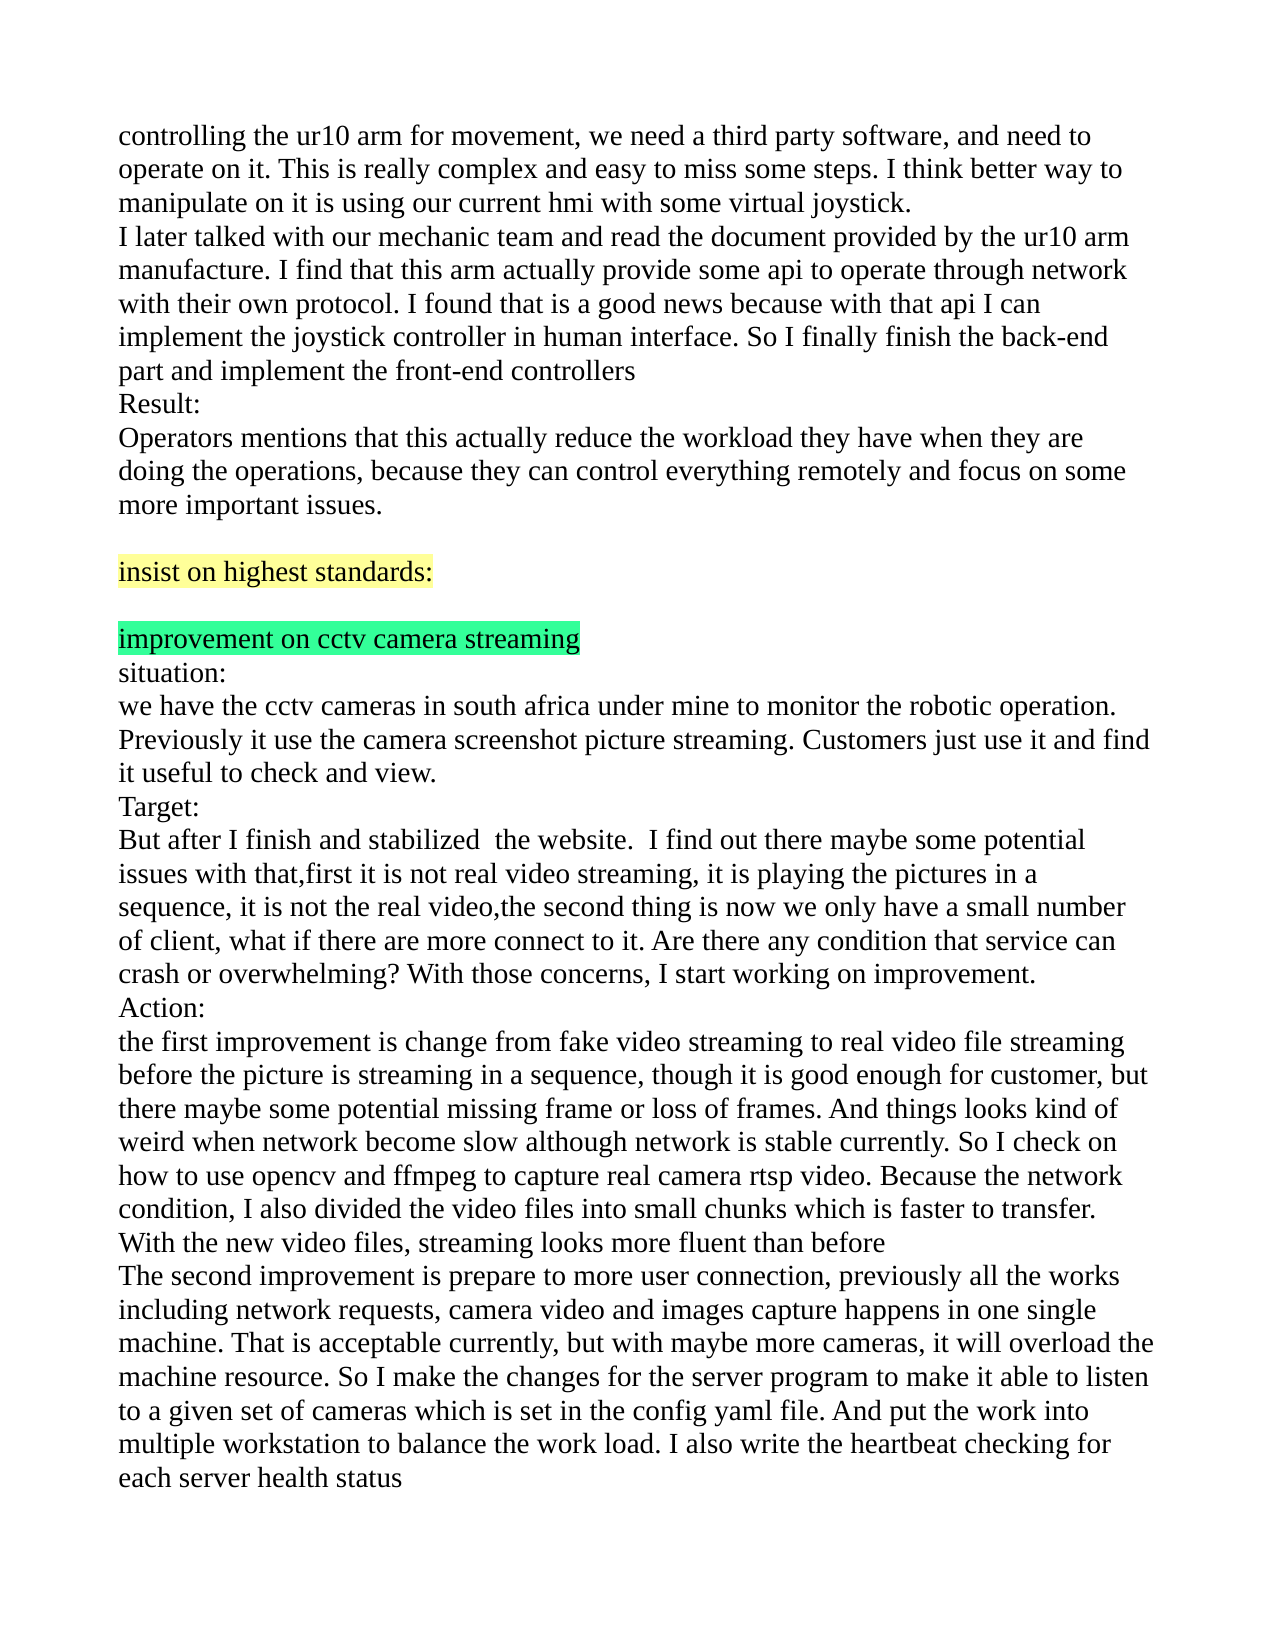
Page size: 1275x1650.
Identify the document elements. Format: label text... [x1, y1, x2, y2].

text before the picture is streaming in a sequence, though it is good enough for customer, but there maybe some potential missing frame or loss of frames. And things looks kind of weird when network become slow although network is stable currently. So I check on how to use opencv and ffmpeg to capture real camera rtsp video. Because the network condition, I also divided the video files into small chunks which is faster to transfer. With the new video files, streaming looks more fluent than before [118, 1057, 1157, 1258]
text Action: [118, 990, 1157, 1024]
text Operators mentions that this actually reduce the workload they have when they are doing the operations, because they can control everything remotely and focus on some more important issues. [118, 420, 1157, 521]
text the first improvement is change from fake video streaming to real video file streaming [118, 1024, 1157, 1057]
text Target: [118, 789, 1157, 822]
text situation: [118, 655, 1157, 688]
text we have the cctv cameras in south africa under mine to monitor the robotic operation. Previously it use the camera screenshot picture streaming. Customers just use it and find it useful to check and view. [118, 688, 1157, 789]
text I later talked with our mechanic team and read the document provided by the ur10 arm manufacture. I find that this arm actually provide some api to operate through network with their own protocol. I found that is a good news because with that api I can implement the joystick controller in human interface. So I finally finish the back-end part and implement the front-end controllers [118, 219, 1157, 386]
text Result: [118, 386, 1157, 420]
text The second improvement is prepare to more user connection, previously all the works including network requests, camera video and images capture happens in one single machine. That is acceptable currently, but with maybe more cameras, it will overload the machine resource. So I make the changes for the server program to make it able to listen to a given set of cameras which is set in the config yaml file. And put the work into multiple workstation to balance the work load. I also write the heartbeat checking for each server health status [118, 1258, 1157, 1493]
text controlling the ur10 arm for movement, we need a third party software, and need to operate on it. This is really complex and easy to miss some steps. I think better way to manipulate on it is using our current hmi with some virtual joystick. [118, 118, 1157, 219]
text improvement on cctv camera streaming [118, 621, 1157, 655]
text insist on highest standards: [118, 554, 1157, 588]
text But after I finish and stabilized the website. I find out there maybe some potential issues with that,first it is not real video streaming, it is playing the pictures in a sequence, it is not the real video,the second thing is now we only have a small number of client, what if there are more connect to it. Are there any condition that service can crash or overwhelming? With those concerns, I start working on improvement. [118, 822, 1157, 990]
